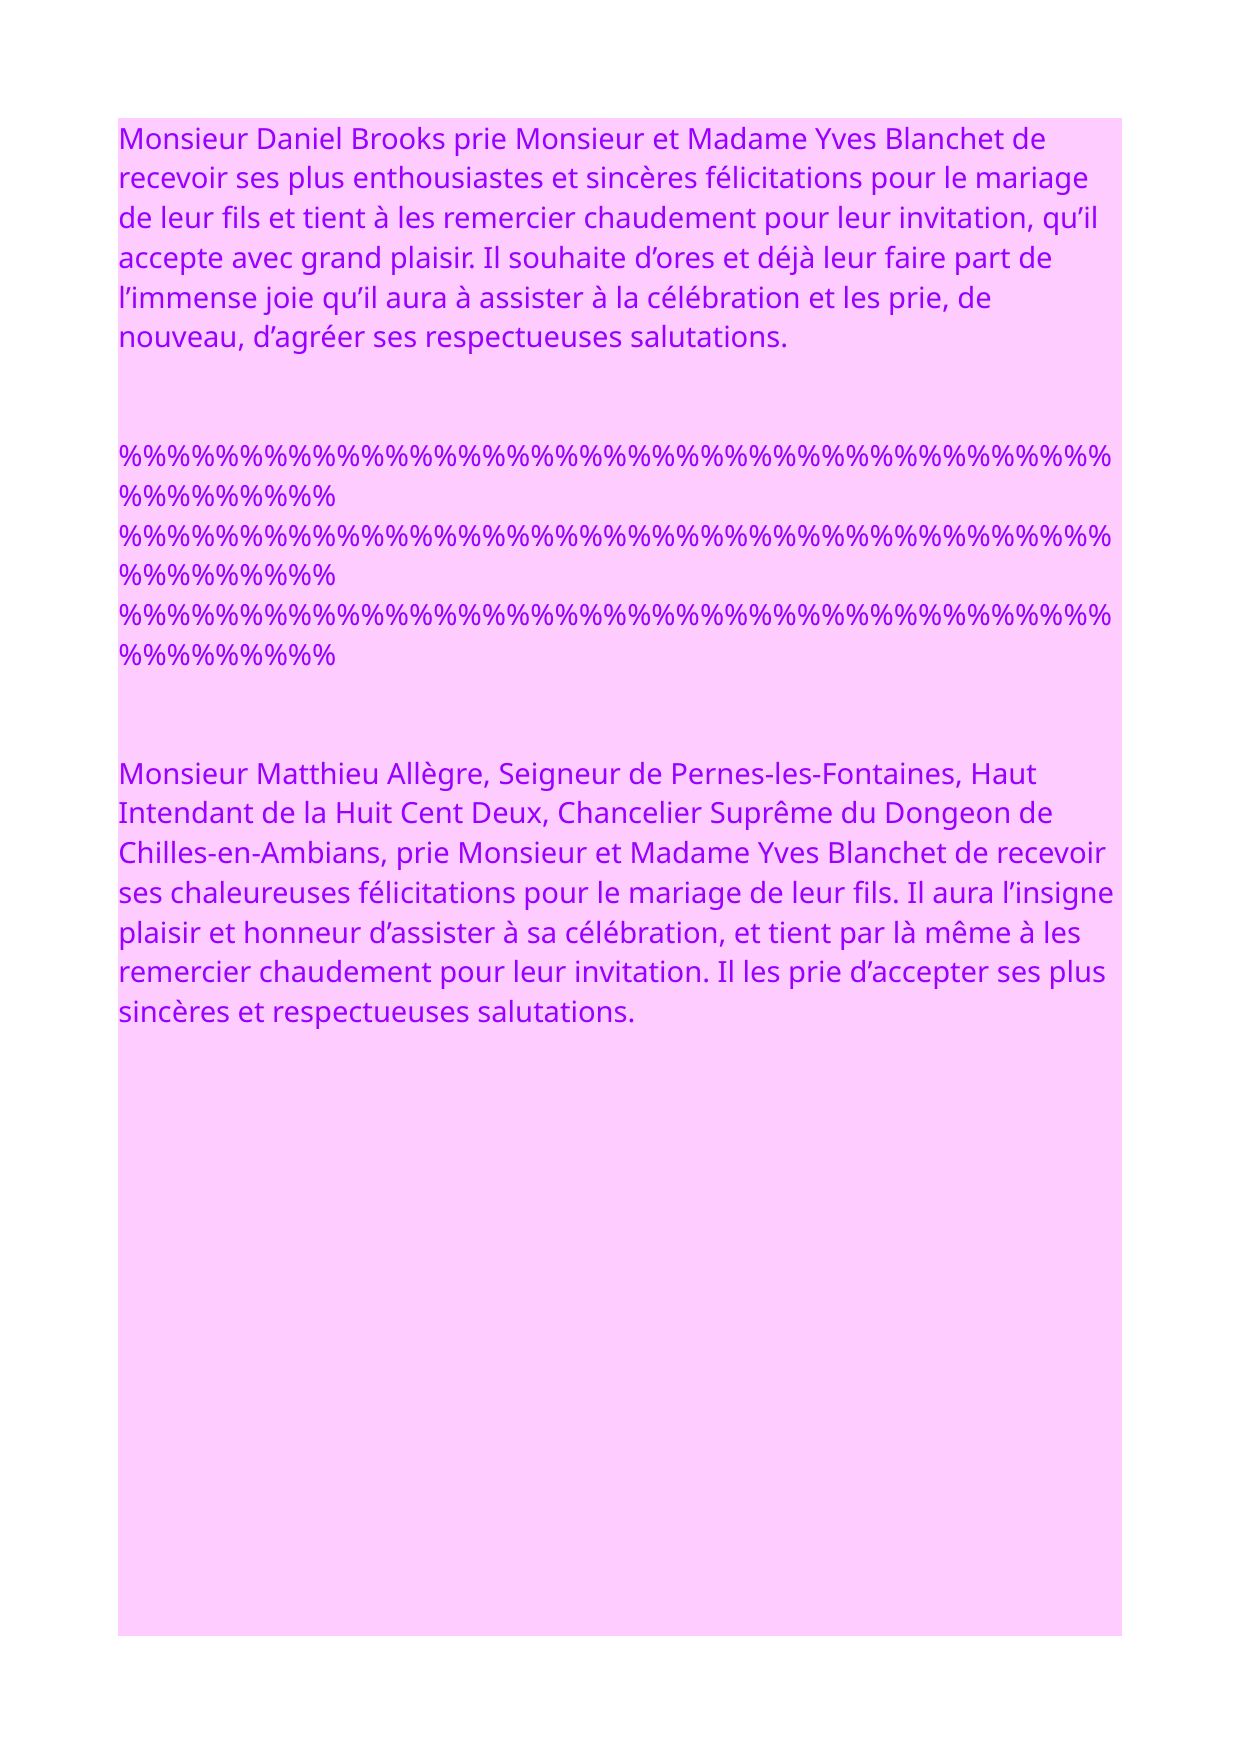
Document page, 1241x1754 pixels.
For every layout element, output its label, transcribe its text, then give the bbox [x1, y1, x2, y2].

text Monsieur Daniel Brooks prie Monsieur et Madame Yves Blanchet de recevoir ses plus enthousiastes et sincères félicitations pour le mariage de leur fils et tient à les remercier chaudement pour leur invitation, qu’il accepte avec grand plaisir. Il souhaite d’ores et déjà leur faire part de l’immense joie qu’il aura à assister à la célébration et les prie, de nouveau, d’agréer ses respectueuses salutations. [118, 118, 1122, 356]
text %%%%%%%%%%%%%%%%%%%%%%%%%%%%%%%%%%%%%%%%%%%%%%%%%% [118, 515, 1122, 594]
text Monsieur Matthieu Allègre, Seigneur de Pernes-les-Fontaines, Haut Intendant de la Huit Cent Deux, Chancelier Suprême du Dongeon de Chilles-en-Ambians, prie Monsieur et Madame Yves Blanchet de recevoir ses chaleureuses félicitations pour le mariage de leur fils. Il aura l’insigne plaisir et honneur d’assister à sa célébration, et tient par là même à les remercier chaudement pour leur invitation. Il les prie d’accepter ses plus sincères et respectueuses salutations. [118, 753, 1122, 1031]
text %%%%%%%%%%%%%%%%%%%%%%%%%%%%%%%%%%%%%%%%%%%%%%%%%% [118, 436, 1122, 515]
text %%%%%%%%%%%%%%%%%%%%%%%%%%%%%%%%%%%%%%%%%%%%%%%%%% [118, 594, 1122, 674]
